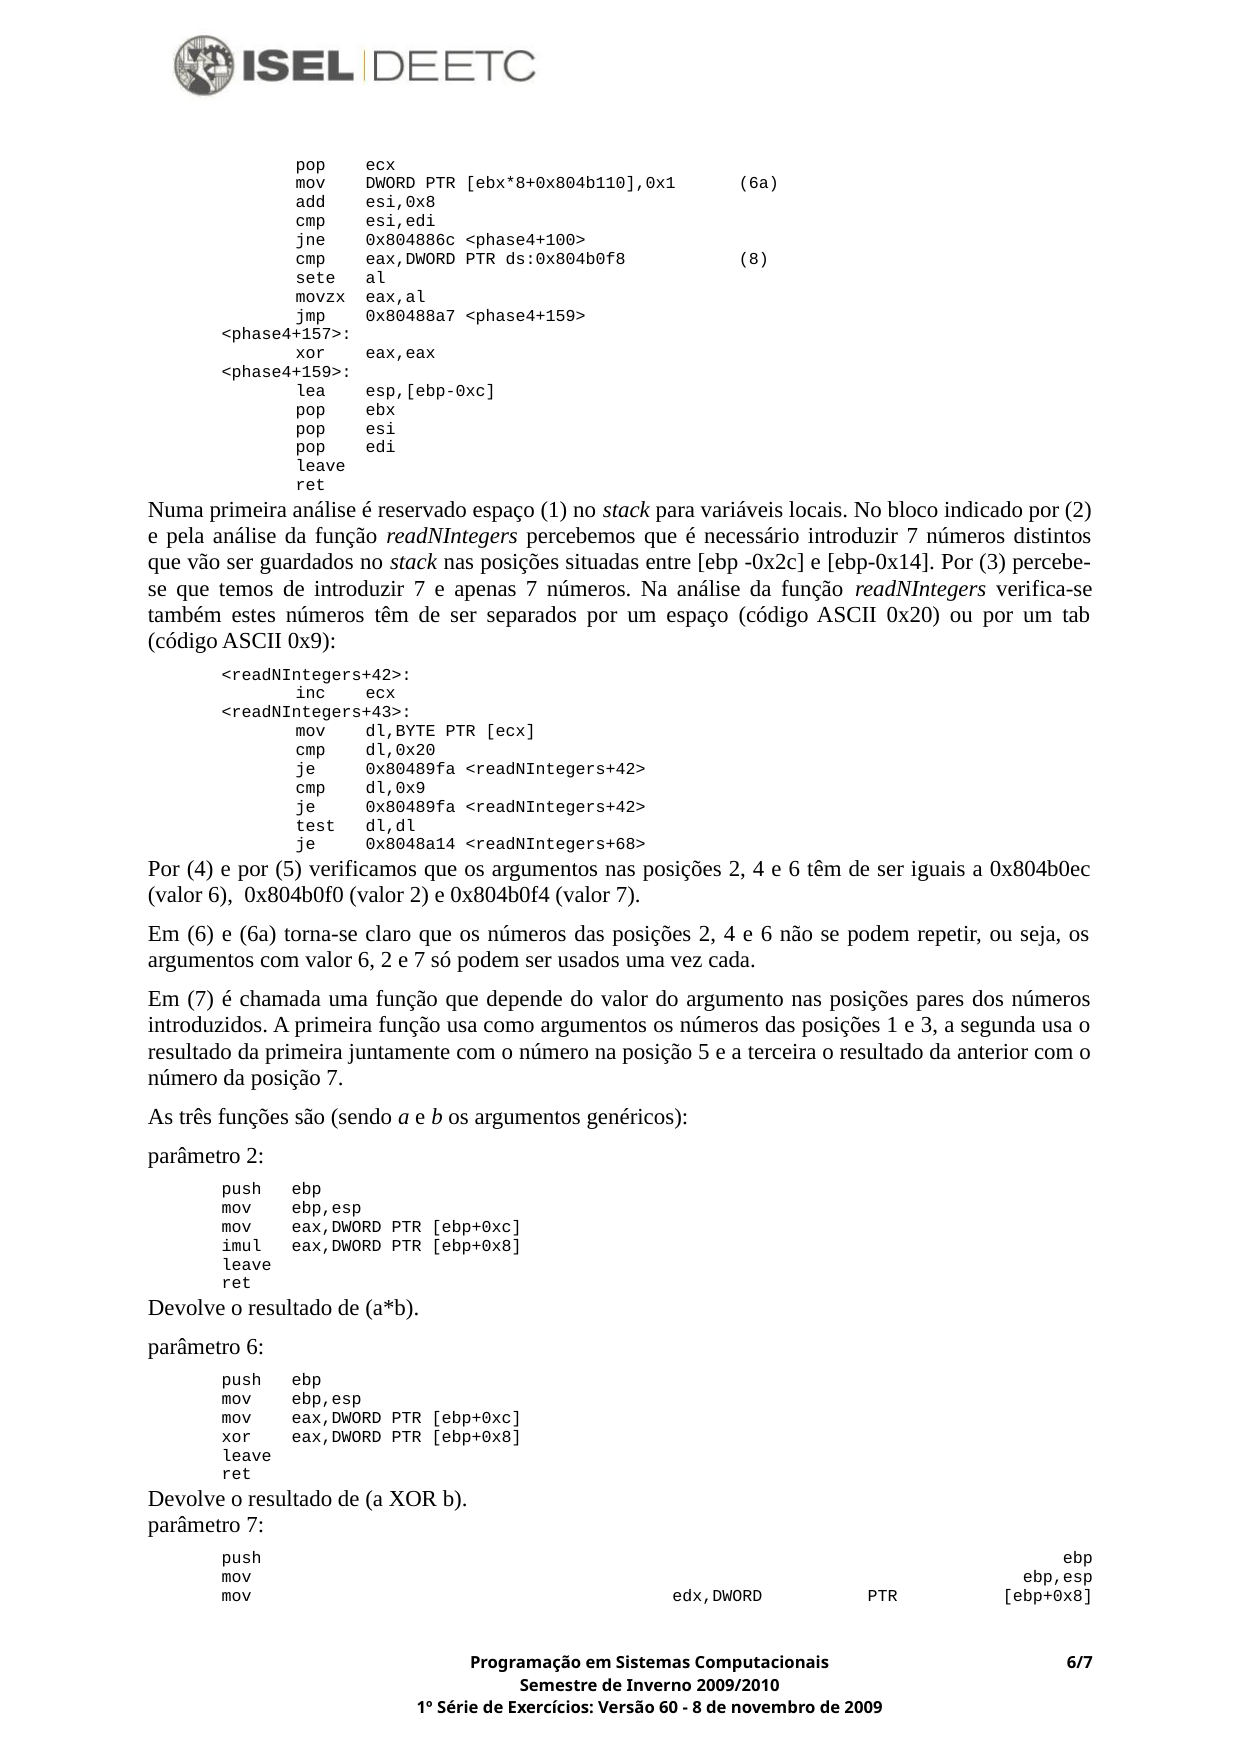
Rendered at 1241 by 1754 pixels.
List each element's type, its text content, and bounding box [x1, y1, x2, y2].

text pop ecx mov DWORD PTR [ebx*8+0x804b110],0x1 (6a) add esi,0x8 cmp esi,edi jne 0x804886c <phase4+100> cmp eax,DWORD PTR ds:0x804b0f8 (8) sete al movzx eax,al jmp 0x80488a7 <phase4+159> <phase4+157>: xor eax,eax <phase4+159>: lea esp,[ebp-0xc] pop ebx pop esi pop edi leave ret [221, 156, 1093, 496]
text push ebp mov ebp,esp mov eax,DWORD PTR [ebp+0xc] imul eax,DWORD PTR [ebp+0x8] leave ret [221, 1181, 1093, 1294]
text push ebp mov ebp,esp mov edx,DWORD PTR [ebp+0x8] [221, 1550, 1093, 1607]
text parâmetro 7: [148, 1511, 1093, 1537]
text parâmetro 6: [148, 1333, 1093, 1359]
picture [164, 20, 566, 121]
text Numa primeira análise é reservado espaço (1) no stack para variáveis locais. No bloco indicado por (2) e pela análise da função readNIntegers percebemos que é necessário introduzir 7 números distintos que vão ser guardados no stack nas posições situadas entre [ebp -0x2c] e [ebp-0x14]. Por (3) percebe-se que temos de introduzir 7 e apenas 7 números. Na análise da função readNIntegers verifica-se também estes números têm de ser separados por um espaço (código ASCII 0x20) ou por um tab (código ASCII 0x9): [148, 496, 1093, 654]
text Em (7) é chamada uma função que depende do valor do argumento nas posições pares dos números introduzidos. A primeira função usa como argumentos os números das posições 1 e 3, a segunda usa o resultado da primeira juntamente com o número na posição 5 e a terceira o resultado da anterior com o número da posição 7. [148, 985, 1093, 1091]
text push ebp mov ebp,esp mov eax,DWORD PTR [ebp+0xc] xor eax,DWORD PTR [ebp+0x8] leave ret [221, 1372, 1093, 1485]
text As três funções são (sendo a e b os argumentos genéricos): [148, 1103, 1093, 1129]
text Devolve o resultado de (a XOR b). [148, 1485, 1093, 1511]
text <readNIntegers+42>: inc ecx <readNIntegers+43>: mov dl,BYTE PTR [ecx] cmp dl,0x20 je 0x80489fa <readNIntegers+42> cmp dl,0x9 je 0x80489fa <readNIntegers+42> test dl,dl je 0x8048a14 <readNIntegers+68> [221, 666, 1093, 855]
text Devolve o resultado de (a*b). [148, 1294, 1093, 1320]
text parâmetro 2: [148, 1142, 1093, 1168]
text Em (6) e (6a) torna-se claro que os números das posições 2, 4 e 6 não se podem repetir, ou seja, os argumentos com valor 6, 2 e 7 só podem ser usados uma vez cada. [148, 920, 1093, 973]
text Por (4) e por (5) verificamos que os argumentos nas posições 2, 4 e 6 têm de ser iguais a 0x804b0ec (valor 6), 0x804b0f0 (valor 2) e 0x804b0f4 (valor 7). [148, 855, 1093, 907]
